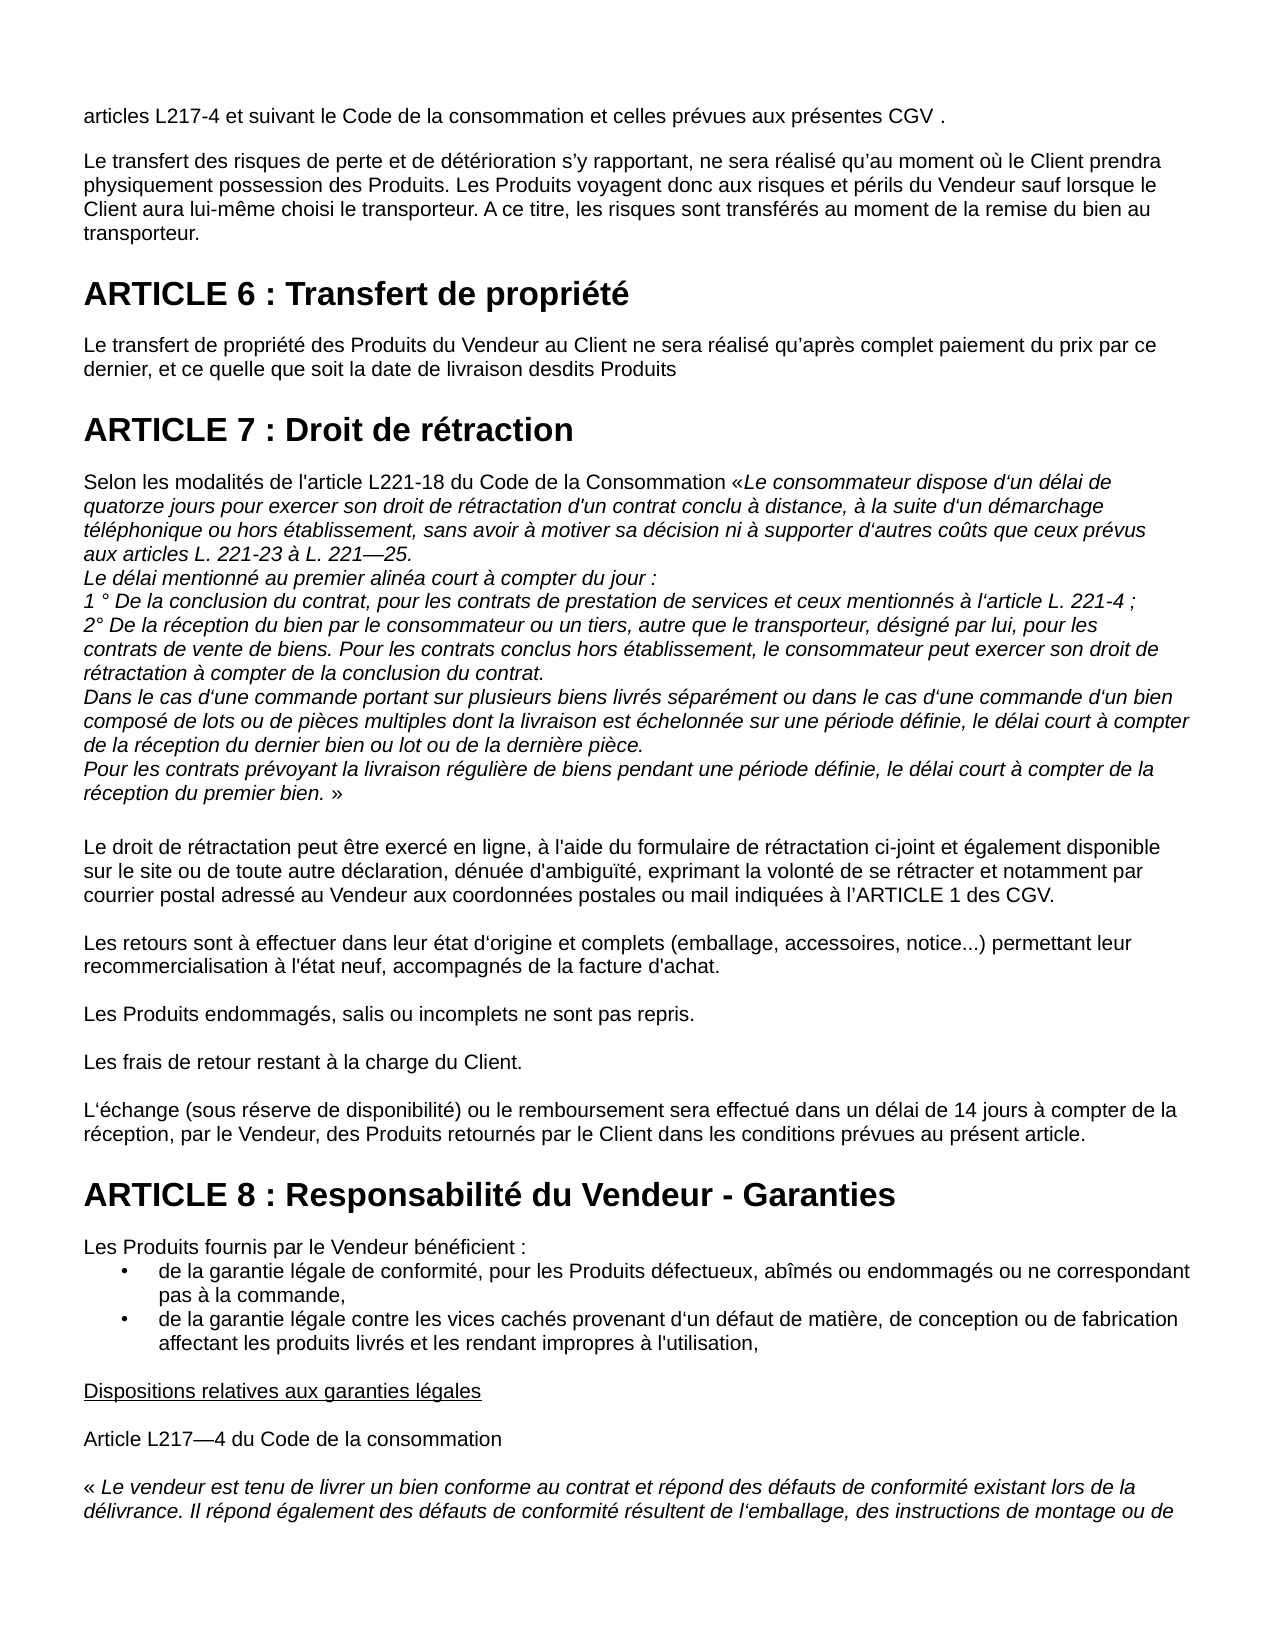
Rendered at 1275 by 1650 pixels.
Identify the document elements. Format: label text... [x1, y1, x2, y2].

text Le transfert de propriété des Produits du Vendeur au Client ne sera réalisé qu’après complet paiement du prix par ce dernier, et ce quelle que soit la date de livraison desdits Produits [83, 333, 1192, 381]
text Dans le cas d‘une commande portant sur plusieurs biens livrés séparément ou dans le cas d‘une commande d‘un bien [83, 685, 1192, 709]
text Les retours sont à effectuer dans leur état d‘origine et complets (emballage, accessoires, notice...) permettant leur [83, 930, 1192, 954]
text Les Produits endommagés, salis ou incomplets ne sont pas repris. [83, 1002, 1192, 1026]
list de la garantie légale de conformité, pour les Produits défectueux, abîmés ou endommagés ou ne correspondant pas à la commande, [121, 1259, 1192, 1307]
text rétractation à compter de la conclusion du contrat. [83, 661, 1192, 685]
text réception, par le Vendeur, des Produits retournés par le Client dans les conditions prévues au présent article. [83, 1122, 1192, 1146]
text quatorze jours pour exercer son droit de rétractation d'un contrat conclu à distance, à la suite d‘un démarchage [83, 493, 1192, 517]
text contrats de vente de biens. Pour les contrats conclus hors établissement, le consommateur peut exercer son droit de [83, 637, 1192, 661]
text recommercialisation à l'état neuf, accompagnés de la facture d'achat. [83, 954, 1192, 978]
text articles L217-4 et suivant le Code de la consommation et celles prévues aux présentes CGV . [83, 104, 1192, 128]
text 1 ° De la conclusion du contrat, pour les contrats de prestation de services et ceux mentionnés à l‘article L. 221-4 ; [83, 589, 1192, 613]
text Le droit de rétractation peut être exercé en ligne, à l'aide du formulaire de rétractation ci-joint et également disponible [83, 834, 1192, 858]
text « Le vendeur est tenu de livrer un bien conforme au contrat et répond des défauts de conformité existant lors de la [83, 1474, 1192, 1498]
text sur le site ou de toute autre déclaration, dénuée d'ambiguïté, exprimant la volonté de se rétracter et notamment par [83, 858, 1192, 882]
list de la garantie légale contre les vices cachés provenant d‘un défaut de matière, de conception ou de fabrication affectant les produits livrés et les rendant impropres à l'utilisation, [121, 1307, 1192, 1355]
text aux articles L. 221-23 à L. 221—25. [83, 541, 1192, 565]
text Selon les modalités de l'article L221-18 du Code de la Consommation «Le consommateur dispose d‘un délai de [83, 469, 1192, 493]
text Dispositions relatives aux garanties légales [83, 1379, 1192, 1403]
text composé de lots ou de pièces multiples dont la livraison est échelonnée sur une période définie, le délai court à compter de la réception du dernier bien ou lot ou de la dernière pièce. Pour les contrats prévoyant la livraison régulière de biens pendant une période définie, le délai court à compter de la réception du premier bien. » [83, 709, 1192, 805]
text 2° De la réception du bien par le consommateur ou un tiers, autre que le transporteur, désigné par lui, pour les [83, 613, 1192, 637]
subtitle ARTICLE 7 : Droit de rétraction [83, 410, 1192, 449]
text Le transfert des risques de perte et de détérioration s’y rapportant, ne sera réalisé qu’au moment où le Client prendra physiquement possession des Produits. Les Produits voyagent donc aux risques et périls du Vendeur sauf lorsque le Client aura lui-même choisi le transporteur. A ce titre, les risques sont transférés au moment de la remise du bien au transporteur. [83, 149, 1192, 245]
text téléphonique ou hors établissement, sans avoir à motiver sa décision ni à supporter d‘autres coûts que ceux prévus [83, 517, 1192, 541]
text Les Produits fournis par le Vendeur bénéficient : [83, 1235, 1192, 1259]
text courrier postal adressé au Vendeur aux coordonnées postales ou mail indiquées à l’ARTICLE 1 des CGV. [83, 882, 1192, 906]
text Article L217—4 du Code de la consommation [83, 1427, 1192, 1451]
subtitle ARTICLE 8 : Responsabilité du Vendeur - Garanties [83, 1175, 1192, 1214]
text Les frais de retour restant à la charge du Client. [83, 1050, 1192, 1074]
text Le délai mentionné au premier alinéa court à compter du jour : [83, 565, 1192, 589]
text L‘échange (sous réserve de disponibilité) ou le remboursement sera effectué dans un délai de 14 jours à compter de la [83, 1098, 1192, 1122]
subtitle ARTICLE 6 : Transfert de propriété [83, 274, 1192, 312]
text délivrance. Il répond également des défauts de conformité résultent de l‘emballage, des instructions de montage ou de [83, 1498, 1192, 1522]
